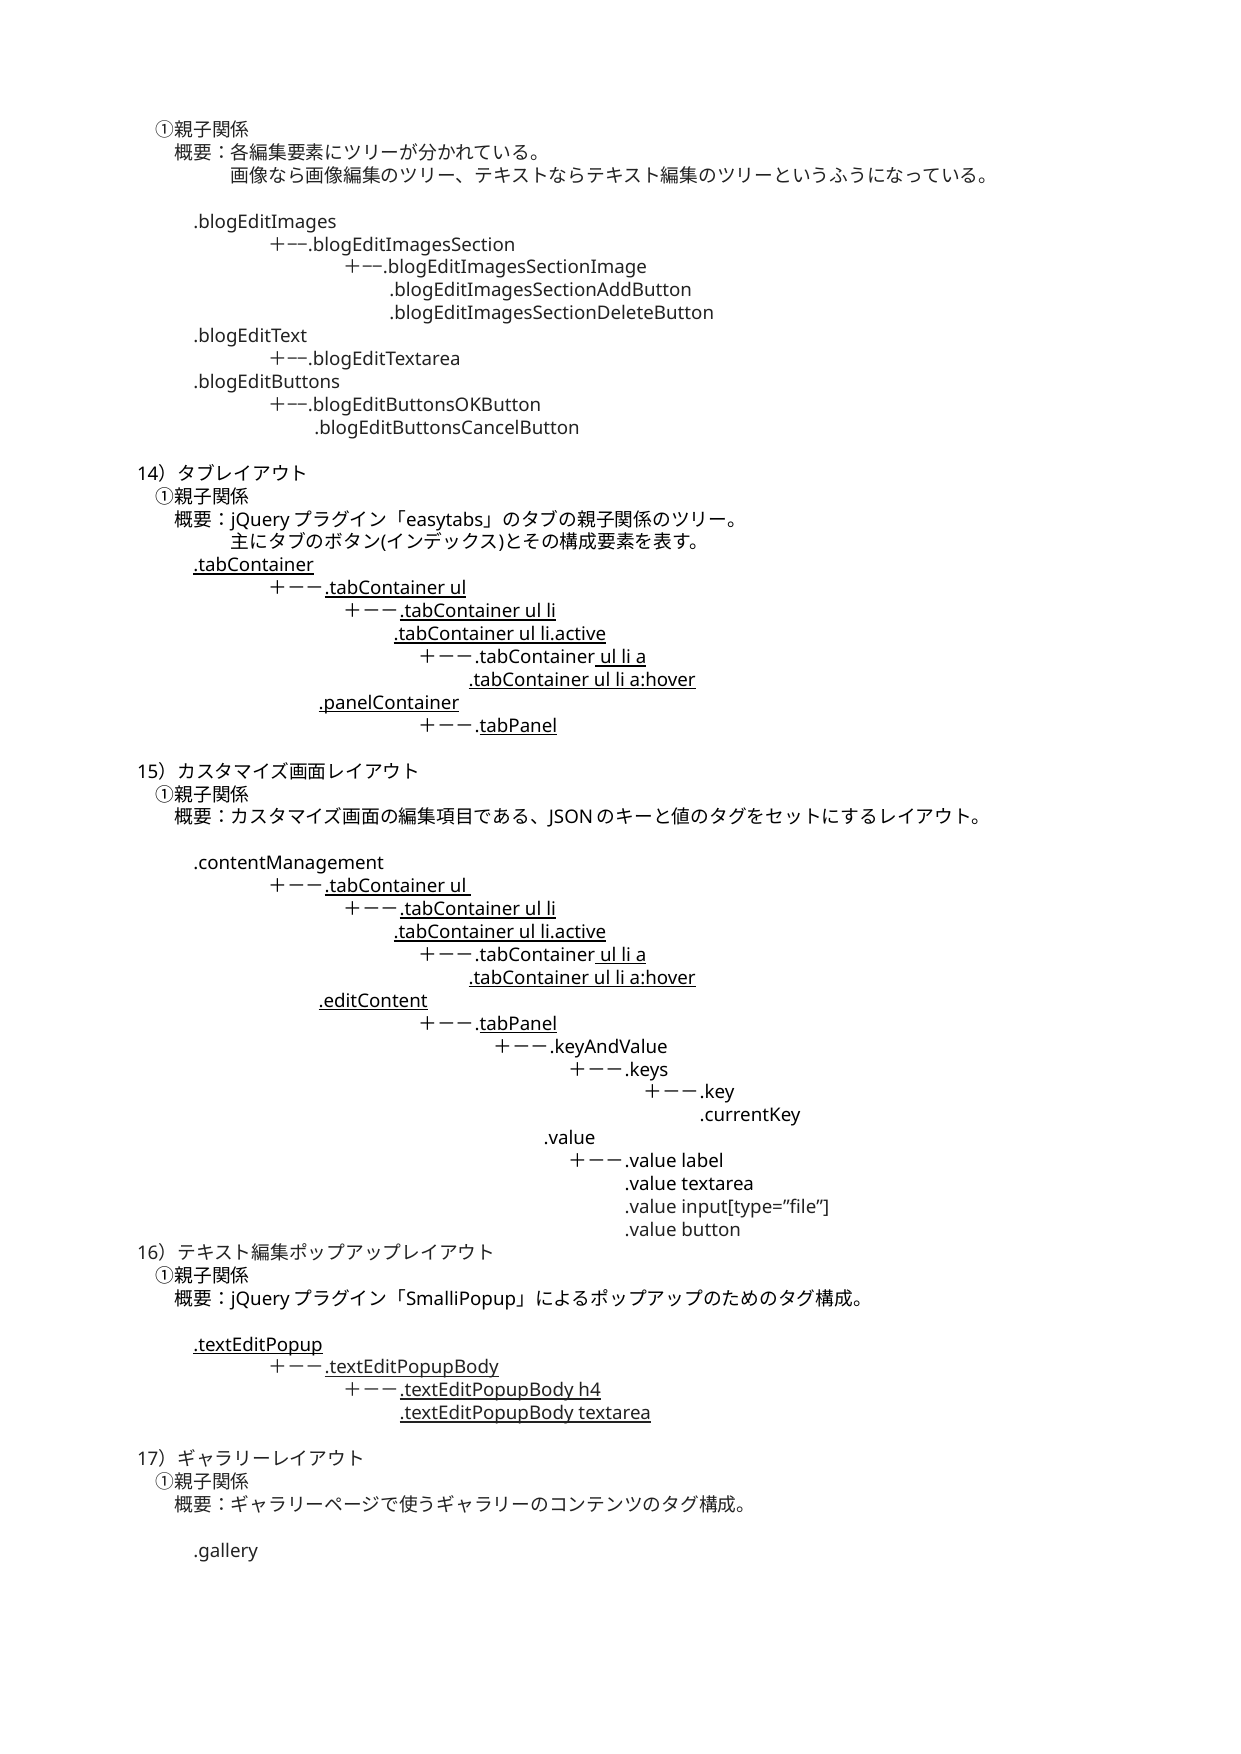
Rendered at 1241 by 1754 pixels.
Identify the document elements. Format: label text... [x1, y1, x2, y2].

text .blogEditImagesSectionAddButton [118, 278, 1122, 301]
text .panelContainer [118, 691, 1122, 714]
text .value input[type=”file”] [118, 1195, 1122, 1218]
text .gallery [118, 1539, 1122, 1562]
text ①親子関係 [118, 783, 1122, 806]
text 主にタブのボタン(インデックス)とその構成要素を表す。 [118, 531, 1122, 553]
text .value textarea [118, 1172, 1122, 1195]
text 15）カスタマイズ画面レイアウト [118, 760, 1122, 783]
text ＋－－.tabContainer ul [118, 874, 1122, 897]
text ＋－－.tabContainer ul li [118, 599, 1122, 622]
text ＋－－.textEditPopupBody h4 [118, 1378, 1122, 1401]
text ＋－－.tabContainer ul li a [118, 645, 1122, 668]
text 画像なら画像編集のツリー、テキストならテキスト編集のツリーというふうになっている。 [118, 164, 1122, 187]
text .tabContainer [118, 553, 1122, 576]
text .blogEditImages [118, 210, 1122, 233]
text ＋－－.key [118, 1081, 1122, 1103]
text .tabContainer ul li.active [118, 920, 1122, 943]
text ＋－－.value label [118, 1149, 1122, 1172]
text .tabContainer ul li a:hover [118, 668, 1122, 691]
text ＋－－.tabContainer ul li [118, 897, 1122, 920]
text ①親子関係 [118, 118, 1122, 141]
text .tabContainer ul li.active [118, 622, 1122, 645]
text ＋－－.tabPanel [118, 714, 1122, 737]
text .blogEditButtons [118, 370, 1122, 393]
text .textEditPopupBody textarea [118, 1401, 1122, 1424]
text ＋－－.tabContainer ul [118, 576, 1122, 599]
text 概要：jQueryプラグイン「easytabs」のタブの親子関係のツリー。 [118, 508, 1122, 531]
text .currentKey [118, 1103, 1122, 1126]
text ＋−−.blogEditButtonsOKButton [118, 393, 1122, 416]
text ＋－－.tabContainer ul li a [118, 943, 1122, 966]
text ＋－－.keys [118, 1058, 1122, 1081]
text 概要：ギャラリーページで使うギャラリーのコンテンツのタグ構成。 [118, 1493, 1122, 1516]
text 概要：カスタマイズ画面の編集項目である、JSONのキーと値のタグをセットにするレイアウト。 [118, 806, 1122, 828]
text .contentManagement [118, 851, 1122, 874]
text ①親子関係 [118, 1264, 1122, 1287]
text ＋−−.blogEditImagesSectionImage [118, 256, 1122, 278]
text ＋－－.tabPanel [118, 1012, 1122, 1035]
text 16）テキスト編集ポップアップレイアウト [118, 1241, 1122, 1264]
text .tabContainer ul li a:hover [118, 966, 1122, 989]
text .blogEditText [118, 324, 1122, 347]
text .textEditPopup [118, 1333, 1122, 1356]
text ①親子関係 [118, 485, 1122, 508]
text ＋−−.blogEditTextarea [118, 347, 1122, 370]
text .value [118, 1126, 1122, 1149]
text 17）ギャラリーレイアウト [118, 1447, 1122, 1470]
text ①親子関係 [118, 1470, 1122, 1493]
text ＋−−.blogEditImagesSection [118, 233, 1122, 256]
text .value button [118, 1218, 1122, 1241]
text .blogEditImagesSectionDeleteButton [118, 301, 1122, 324]
text .blogEditButtonsCancelButton [118, 416, 1122, 439]
text ＋－－.textEditPopupBody [118, 1356, 1122, 1378]
text .editContent [118, 989, 1122, 1012]
text 14）タブレイアウト [118, 462, 1122, 485]
text 概要：jQueryプラグイン「SmalliPopup」によるポップアップのためのタグ構成。 [118, 1287, 1122, 1310]
text ＋－－.keyAndValue [118, 1035, 1122, 1058]
text 概要：各編集要素にツリーが分かれている。 [118, 141, 1122, 164]
